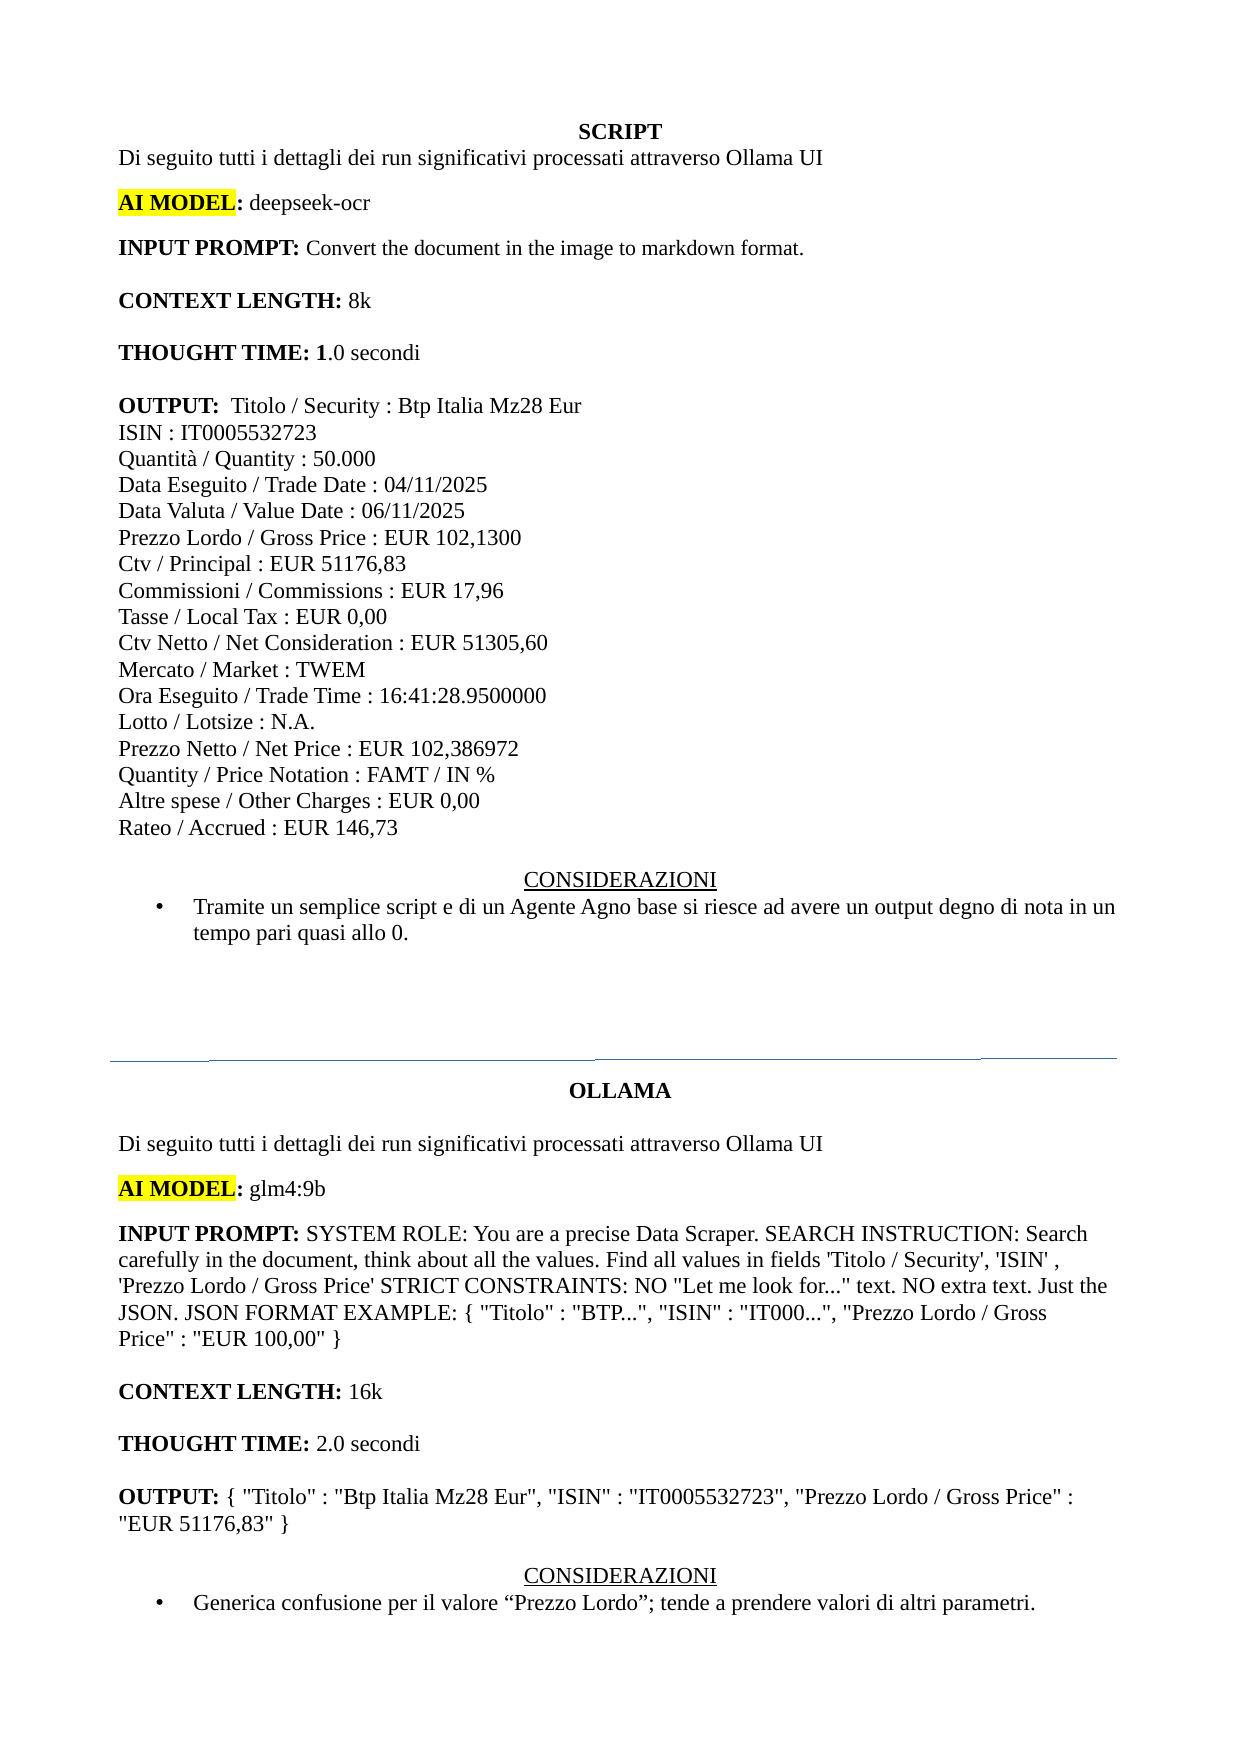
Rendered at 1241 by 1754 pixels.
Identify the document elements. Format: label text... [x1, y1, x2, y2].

text Ctv Netto / Net Consideration : EUR 51305,60 [118, 629, 1122, 656]
text CONSIDERAZIONI [118, 1562, 1122, 1589]
text AI MODEL: glm4:9b [118, 1175, 1122, 1201]
text INPUT PROMPT: SYSTEM ROLE: You are a precise Data Scraper. SEARCH INSTRUCTION: Search carefully in the document, think about all the values. Find all values in fields 'Titolo / Security', 'ISIN' , 'Prezzo Lordo / Gross Price' STRICT CONSTRAINTS: NO "Let me look for..." text. NO extra text. Just the JSON. JSON FORMAT EXAMPLE: { "Titolo" : "BTP...", "ISIN" : "IT000...", "Prezzo Lordo / Gross Price" : "EUR 100,00" } [118, 1220, 1122, 1351]
text Commissioni / Commissions : EUR 17,96 [118, 577, 1122, 603]
text OUTPUT: { "Titolo" : "Btp Italia Mz28 Eur", "ISIN" : "IT0005532723", "Prezzo Lordo / Gross Price" : "EUR 51176,83" } [118, 1483, 1122, 1536]
text THOUGHT TIME: 2.0 secondi [118, 1431, 1122, 1457]
list Tramite un semplice script e di un Agente Agno base si riesce ad avere un output degno di nota in un tempo pari quasi allo 0. [156, 893, 1122, 946]
text Di seguito tutti i dettagli dei run significativi processati attraverso Ollama UI [118, 1130, 1122, 1156]
text CONTEXT LENGTH: 16k [118, 1378, 1122, 1404]
text THOUGHT TIME: 1.0 secondi [118, 339, 1122, 366]
text Data Valuta / Value Date : 06/11/2025 [118, 498, 1122, 524]
text Tasse / Local Tax : EUR 0,00 [118, 603, 1122, 629]
text CONTEXT LENGTH: 8k [118, 287, 1122, 313]
text INPUT PROMPT: Convert the document in the image to markdown format. [118, 234, 1122, 260]
text Prezzo Lordo / Gross Price : EUR 102,1300 [118, 524, 1122, 550]
text Ctv / Principal : EUR 51176,83 [118, 550, 1122, 577]
text SCRIPT [118, 118, 1122, 144]
text Altre spese / Other Charges : EUR 0,00 [118, 787, 1122, 814]
text Di seguito tutti i dettagli dei run significativi processati attraverso Ollama UI [118, 144, 1122, 171]
text OUTPUT: Titolo / Security : Btp Italia Mz28 Eur [118, 392, 1122, 418]
text ISIN : IT0005532723 [118, 418, 1122, 445]
text Quantity / Price Notation : FAMT / IN % [118, 761, 1122, 787]
text Prezzo Netto / Net Price : EUR 102,386972 [118, 735, 1122, 761]
list Generica confusione per il valore “Prezzo Lordo”; tende a prendere valori di altri parametri. [156, 1589, 1122, 1615]
text Lotto / Lotsize : N.A. [118, 708, 1122, 735]
text Data Eseguito / Trade Date : 04/11/2025 [118, 471, 1122, 498]
text Quantità / Quantity : 50.000 [118, 445, 1122, 471]
text Rateo / Accrued : EUR 146,73 [118, 814, 1122, 840]
text Mercato / Market : TWEM [118, 656, 1122, 682]
text Ora Eseguito / Trade Time : 16:41:28.9500000 [118, 682, 1122, 708]
text OLLAMA [118, 1077, 1122, 1104]
text AI MODEL: deepseek-ocr [118, 189, 1122, 216]
text CONSIDERAZIONI [118, 867, 1122, 893]
